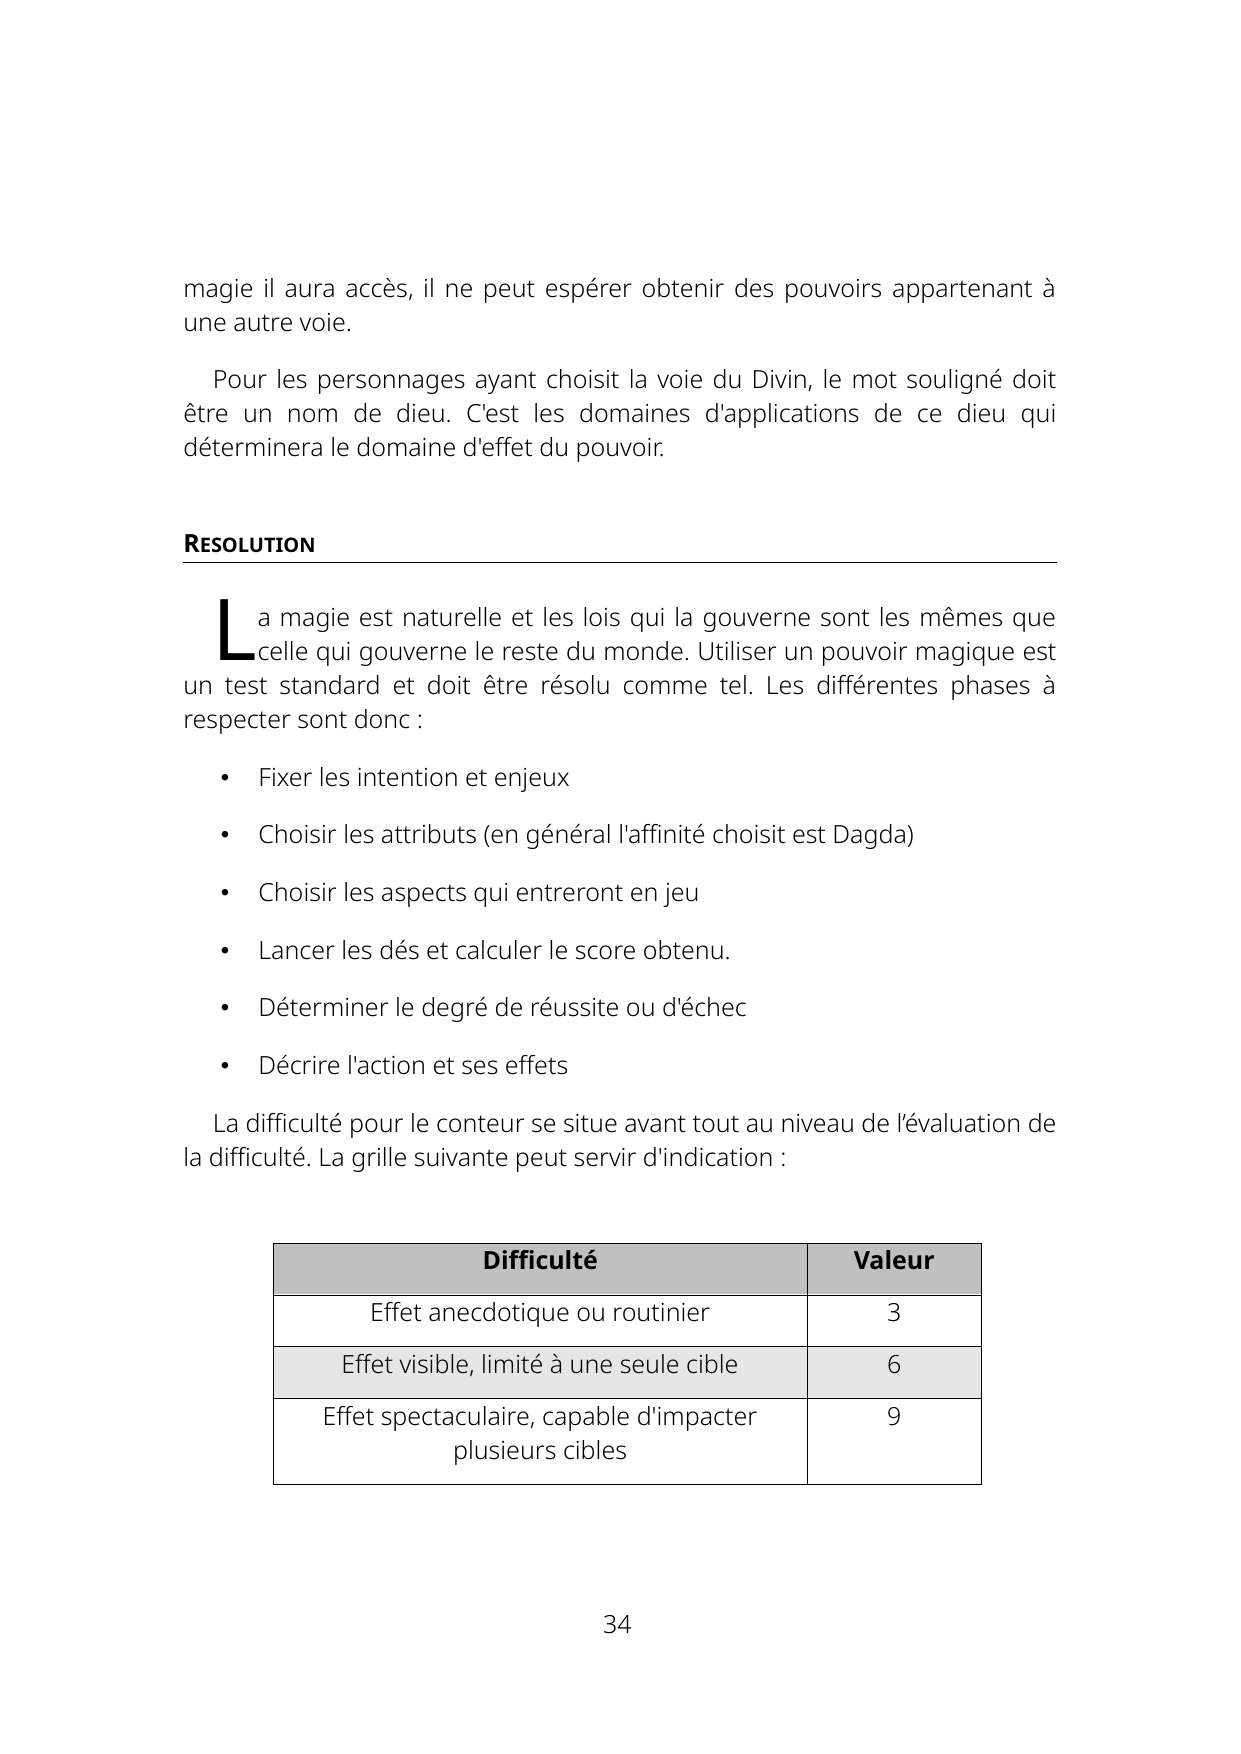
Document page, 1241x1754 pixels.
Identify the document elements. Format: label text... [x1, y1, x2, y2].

list Choisir les aspects qui entreront en jeu [221, 875, 1057, 909]
text magie il aura accès, il ne peut espérer obtenir des pouvoirs appartenant à une autre voie. [183, 270, 1057, 338]
list Fixer les intention et enjeux [221, 759, 1057, 794]
table_cell Effet spectaculaire, capable d'impacter plusieurs cibles [274, 1399, 807, 1484]
list Lancer les dés et calculer le score obtenu. [221, 932, 1057, 966]
list Choisir les attributs (en général l'affinité choisit est Dagda) [221, 817, 1057, 851]
list Décrire l'action et ses effets [221, 1048, 1057, 1082]
subtitle Resolution [183, 526, 1057, 562]
text La difficulté pour le conteur se situe avant tout au niveau de l’évaluation de la difficulté. La grille suivante peut servir d'indication : [183, 1105, 1057, 1173]
text Pour les personnages ayant choisit la voie du Divin, le mot souligné doit être un nom de dieu. C'est les domaines d'applications de ce dieu qui déterminera le domaine d'effet du pouvoir. [183, 362, 1057, 464]
text La magie est naturelle et les lois qui la gouverne sont les mêmes que celle qui gouverne le reste du monde. Utiliser un pouvoir magique est un test standard et doit être résolu comme tel. Les différentes phases à respecter sont donc : [183, 600, 1057, 736]
list Déterminer le degré de réussite ou d'échec [221, 990, 1057, 1024]
table_cell 6 [808, 1347, 981, 1398]
table_header Valeur [808, 1244, 981, 1294]
table_cell 9 [808, 1399, 981, 1484]
table_cell Effet anecdotique ou routinier [274, 1296, 807, 1346]
table_cell Effet visible, limité à une seule cible [274, 1347, 807, 1398]
table_cell 3 [808, 1296, 981, 1346]
table_header Difficulté [274, 1244, 807, 1294]
